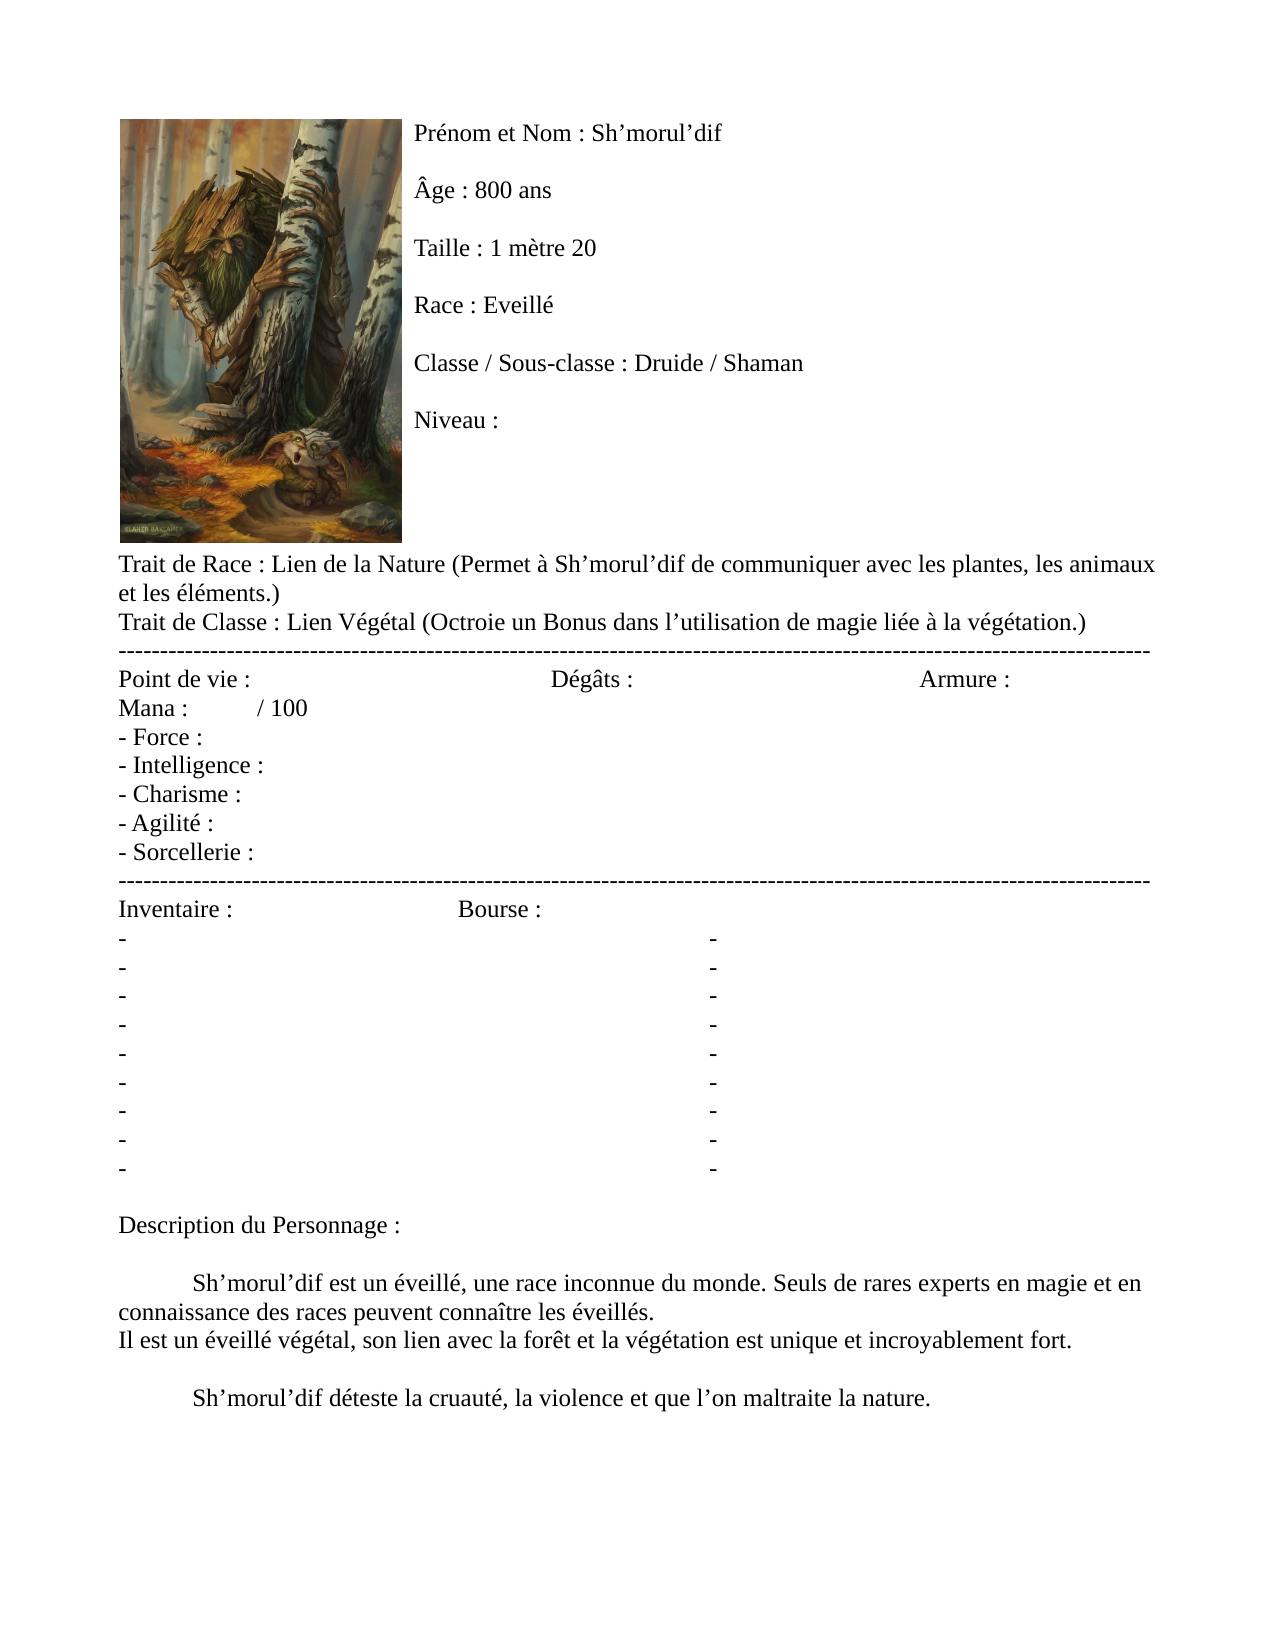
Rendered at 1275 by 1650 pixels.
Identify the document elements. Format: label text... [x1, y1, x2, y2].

text Point de vie : Dégâts : Armure : [118, 664, 1157, 693]
text Taille : 1 mètre 20 [402, 233, 1157, 262]
text - - [118, 1096, 1157, 1124]
text Prénom et Nom : Sh’morul’dif [118, 118, 1157, 147]
text Trait de Classe : Lien Végétal (Octroie un Bonus dans l’utilisation de magie liée à la végétation.) [118, 607, 1157, 636]
text ---------------------------------------------------------------------------------------------------------------------------- [118, 866, 1157, 894]
text - - [118, 1067, 1157, 1096]
text - - [118, 1124, 1157, 1153]
text Niveau : [402, 406, 1157, 434]
text - Sorcellerie : [118, 837, 1157, 866]
text Race : Eveillé [402, 291, 1157, 319]
text - - [118, 1153, 1157, 1182]
text - Force : [118, 722, 1157, 751]
text - - [118, 981, 1157, 1009]
text - - [118, 952, 1157, 981]
text Classe / Sous-classe : Druide / Shaman [402, 348, 1157, 377]
text - Agilité : [118, 808, 1157, 837]
picture [120, 119, 402, 543]
text - - [118, 1038, 1157, 1067]
text - Charisme : [118, 779, 1157, 808]
text Sh’morul’dif déteste la cruauté, la violence et que l’on maltraite la nature. [118, 1383, 1157, 1412]
text - Intelligence : [118, 751, 1157, 779]
text Sh’morul’dif est un éveillé, une race inconnue du monde. Seuls de rares experts en magie et en connaissance des races peuvent connaître les éveillés. [118, 1268, 1157, 1326]
text Description du Personnage : [118, 1211, 1157, 1239]
text Trait de Race : Lien de la Nature (Permet à Sh’morul’dif de communiquer avec les plantes, les animaux et les éléments.) [118, 549, 1157, 607]
text - - [118, 1009, 1157, 1038]
text Il est un éveillé végétal, son lien avec la forêt et la végétation est unique et incroyablement fort. [118, 1326, 1157, 1354]
text Inventaire : Bourse : [118, 894, 1157, 923]
text Mana : / 100 [118, 693, 1157, 722]
text ---------------------------------------------------------------------------------------------------------------------------- [118, 636, 1157, 664]
text - - [118, 923, 1157, 952]
text Âge : 800 ans [402, 176, 1157, 204]
